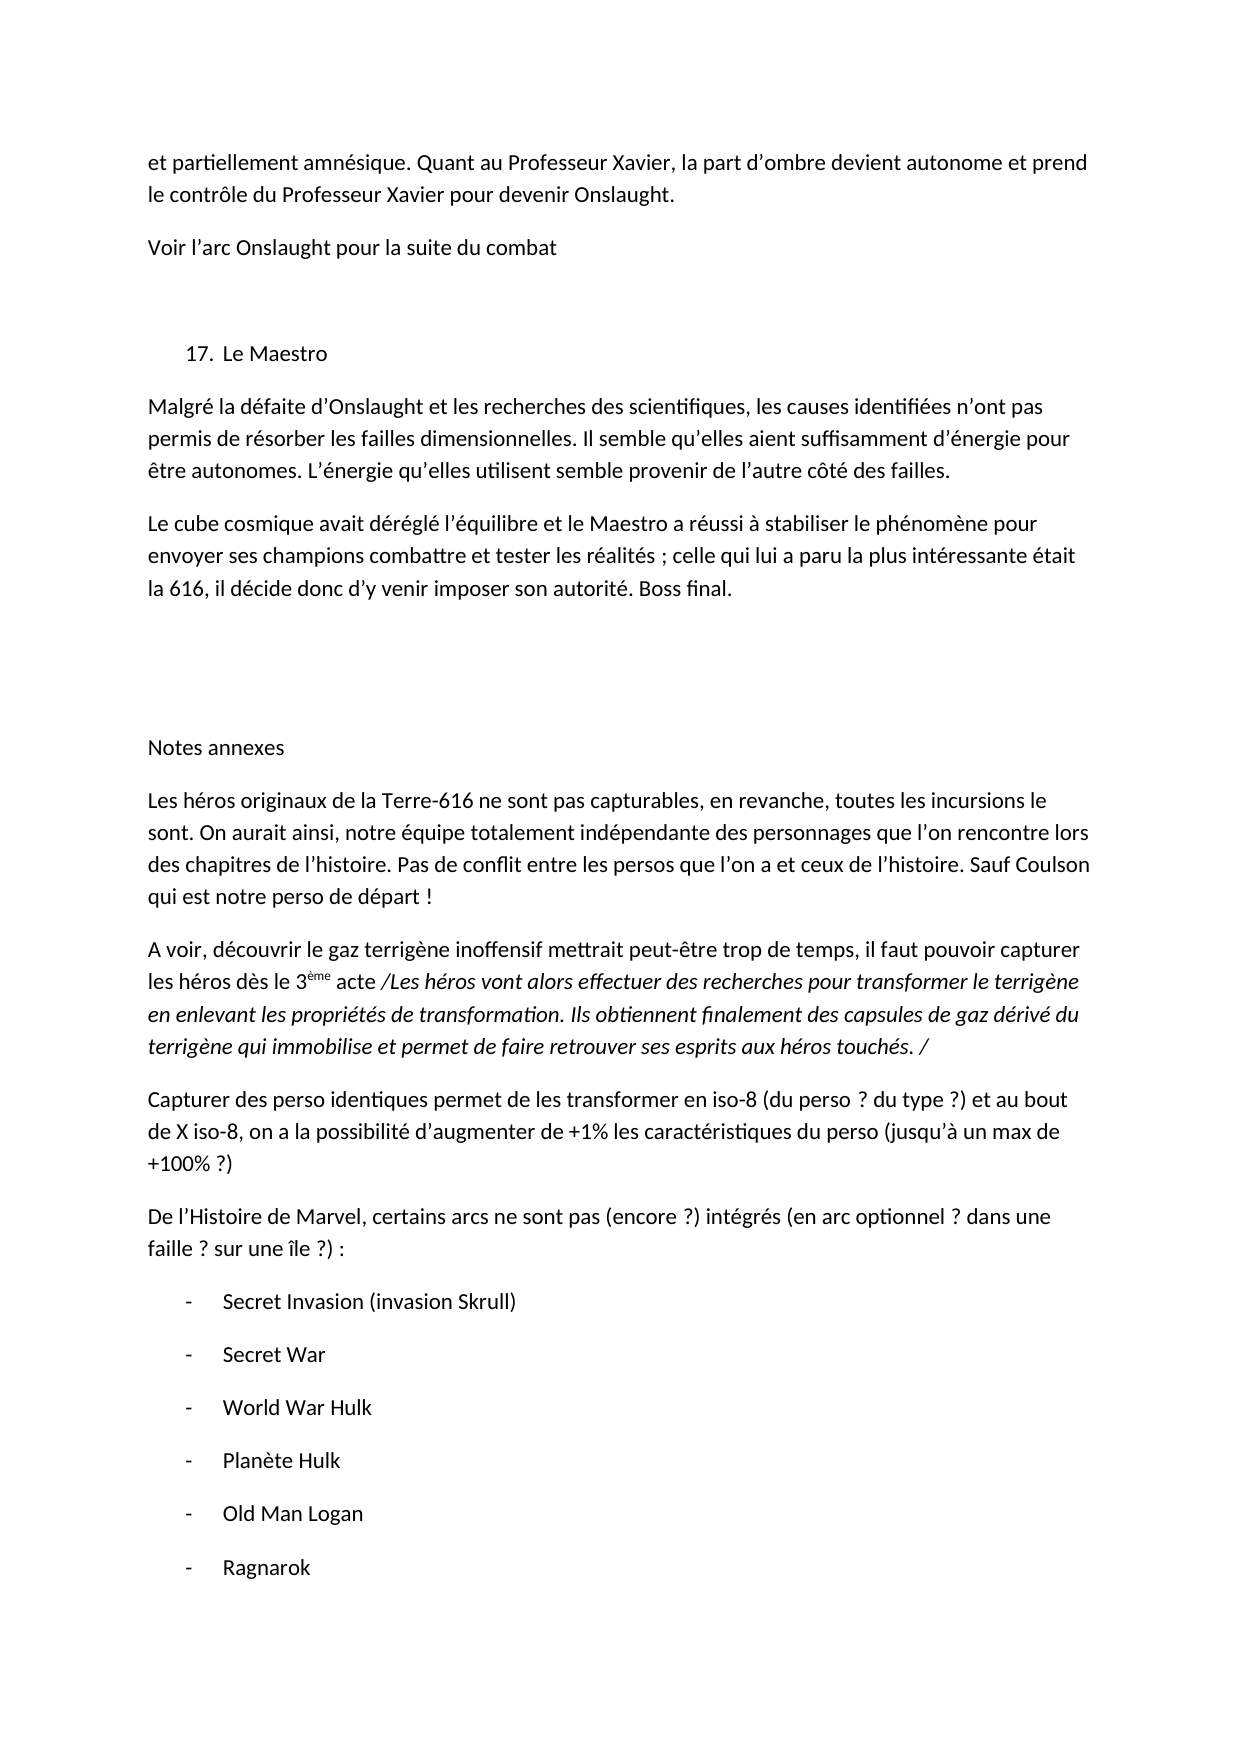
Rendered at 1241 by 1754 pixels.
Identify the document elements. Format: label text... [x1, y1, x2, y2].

list Planète Hulk [185, 1447, 1093, 1474]
text Les héros originaux de la Terre-616 ne sont pas capturables, en revanche, toutes les incursions le sont. On aurait ainsi, notre équipe totalement indépendante des personnages que l’on rencontre lors des chapitres de l’histoire. Pas de conflit entre les persos que l’on a et ceux de l’histoire. Sauf Coulson qui est notre perso de départ ! [148, 786, 1093, 910]
list Secret War [185, 1341, 1093, 1368]
text Le cube cosmique avait déréglé l’équilibre et le Maestro a réussi à stabiliser le phénomène pour envoyer ses champions combattre et tester les réalités ; celle qui lui a paru la plus intéressante était la 616, il décide donc d’y venir imposer son autorité. Boss final. [148, 509, 1093, 602]
list Old Man Logan [185, 1499, 1093, 1528]
list Secret Invasion (invasion Skrull) [185, 1287, 1093, 1316]
text Voir l’arc Onslaught pour la suite du combat [148, 233, 1093, 261]
text Malgré la défaite d’Onslaught et les recherches des scientifiques, les causes identifiées n’ont pas permis de résorber les failles dimensionnelles. Il semble qu’elles aient suffisamment d’énergie pour être autonomes. L’énergie qu’elles utilisent semble provenir de l’autre côté des failles. [148, 392, 1093, 484]
text et partiellement amnésique. Quant au Professeur Xavier, la part d’ombre devient autonome et prend le contrôle du Professeur Xavier pour devenir Onslaught. [148, 148, 1093, 208]
text De l’Histoire de Marvel, certains arcs ne sont pas (encore ?) intégrés (en arc optionnel ? dans une faille ? sur une île ?) : [148, 1202, 1093, 1262]
list World War Hulk [185, 1393, 1093, 1422]
list Ragnarok [185, 1553, 1093, 1581]
text Capturer des perso identiques permet de les transformer en iso-8 (du perso ? du type ?) et au bout de X iso-8, on a la possibilité d’augmenter de +1% les caractéristiques du perso (jusqu’à un max de +100% ?) [148, 1085, 1093, 1177]
text Notes annexes [148, 733, 1093, 761]
text A voir, découvrir le gaz terrigène inoffensif mettrait peut-être trop de temps, il faut pouvoir capturer les héros dès le 3ème acte /Les héros vont alors effectuer des recherches pour transformer le terrigène en enlevant les propriétés de transformation. Ils obtiennent finalement des capsules de gaz dérivé du terrigène qui immobilise et permet de faire retrouver ses esprits aux héros touchés. / [148, 935, 1093, 1060]
list Le Maestro [185, 339, 1093, 367]
